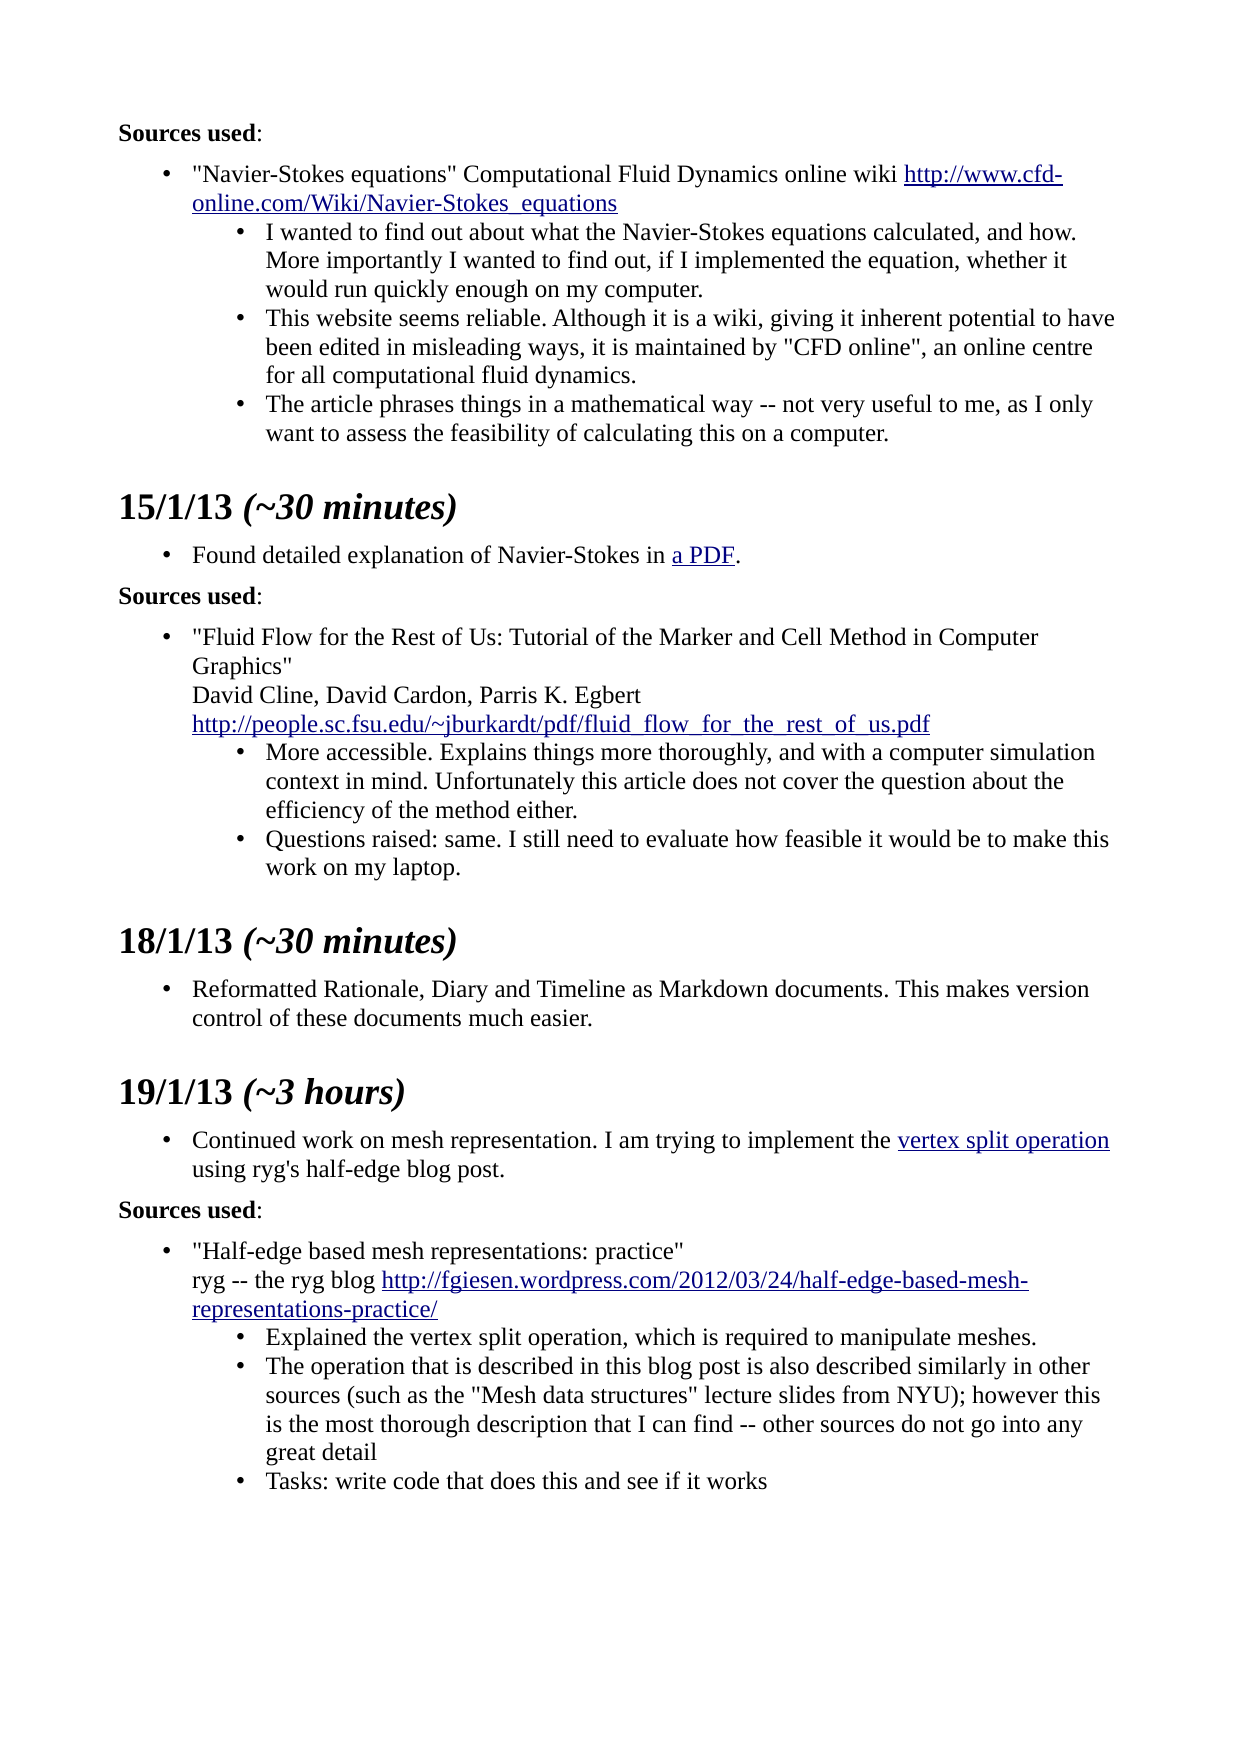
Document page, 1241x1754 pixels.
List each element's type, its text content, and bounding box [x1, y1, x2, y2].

list Found detailed explanation of Navier-Stokes in a PDF. [162, 540, 1122, 569]
list "Fluid Flow for the Rest of Us: Tutorial of the Marker and Cell Method in Computer Graphics" David Cline, David Cardon, Parris K. Egbert http://people.sc.fsu.edu/~jburkardt/pdf/fluid_flow_for_the_rest_of_us.pdf [162, 622, 1122, 737]
list More accessible. Explains things more thoroughly, and with a computer simulation context in mind. Unfortunately this article does not cover the question about the efficiency of the method either. [236, 737, 1122, 824]
text Sources used: [118, 581, 1122, 610]
list The article phrases things in a mathematical way -- not very useful to me, as I only want to assess the feasibility of calculating this on a computer. [236, 389, 1122, 447]
text Sources used: [118, 118, 1122, 147]
subtitle 19/1/13 (~3 hours) [118, 1069, 1122, 1112]
list I wanted to find out about what the Navier-Stokes equations calculated, and how. More importantly I wanted to find out, if I implemented the equation, whether it would run quickly enough on my computer. [236, 217, 1122, 303]
list The operation that is described in this blog post is also described similarly in other sources (such as the "Mesh data structures" lecture slides from NYU); however this is the most thorough description that I can find -- other sources do not go into any great detail [236, 1351, 1122, 1466]
list "Navier-Stokes equations" Computational Fluid Dynamics online wiki http://www.cfd-online.com/Wiki/Navier-Stokes_equations [162, 159, 1122, 217]
list Explained the vertex split operation, which is required to manipulate meshes. [236, 1322, 1122, 1351]
list "Half-edge based mesh representations: practice" ryg -- the ryg blog http://fgiesen.wordpress.com/2012/03/24/half-edge-based-mesh-representations-practice/ [162, 1236, 1122, 1322]
subtitle 18/1/13 (~30 minutes) [118, 919, 1122, 962]
list Questions raised: same. I still need to evaluate how feasible it would be to make this work on my laptop. [236, 824, 1122, 881]
text Sources used: [118, 1195, 1122, 1224]
list Continued work on mesh representation. I am trying to implement the vertex split operation using ryg's half-edge blog post. [162, 1125, 1122, 1182]
list Tasks: write code that does this and see if it works [236, 1466, 1122, 1495]
subtitle 15/1/13 (~30 minutes) [118, 484, 1122, 527]
list This website seems reliable. Although it is a wiki, giving it inherent potential to have been edited in misleading ways, it is maintained by "CFD online", an online centre for all computational fluid dynamics. [236, 303, 1122, 389]
list Reformatted Rationale, Diary and Timeline as Markdown documents. This makes version control of these documents much easier. [162, 974, 1122, 1032]
